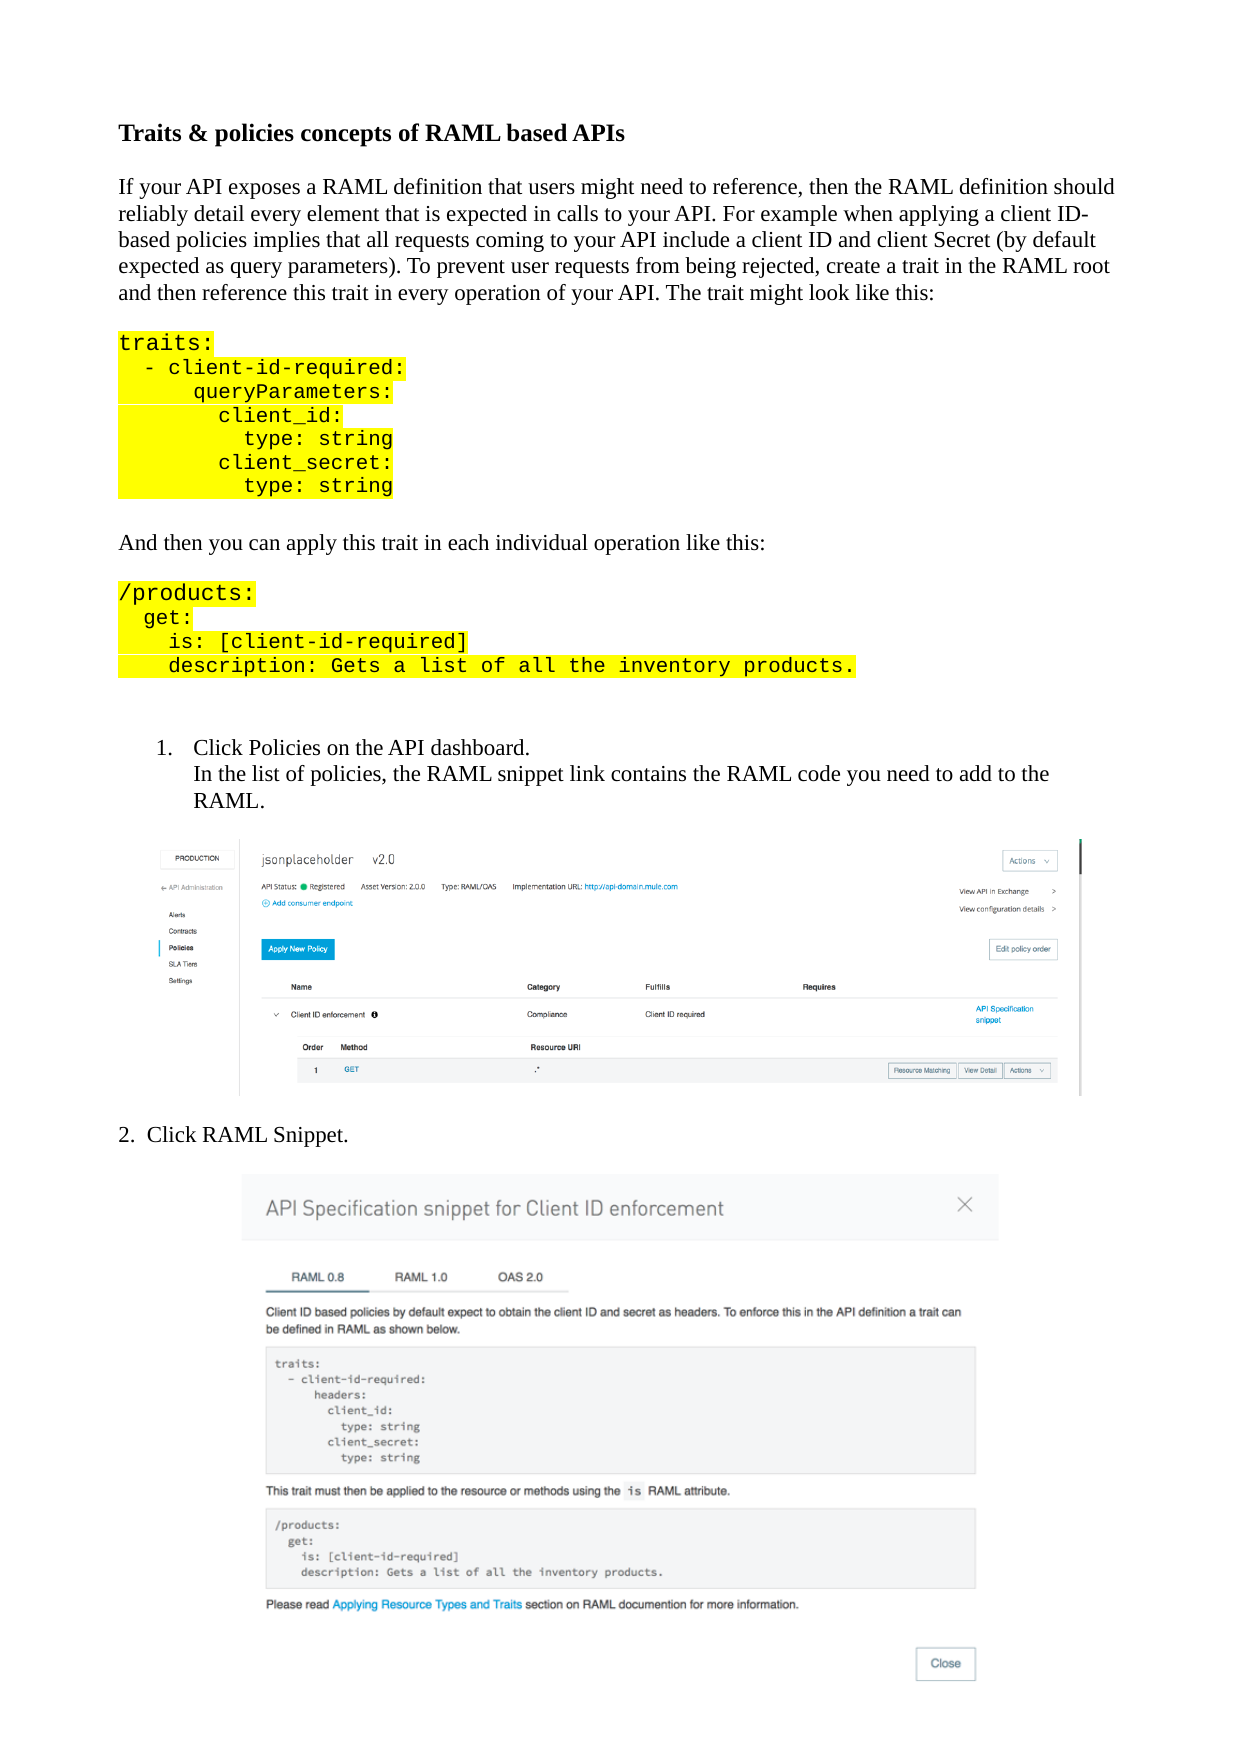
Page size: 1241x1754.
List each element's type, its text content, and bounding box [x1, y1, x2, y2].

picture [158, 839, 1082, 1096]
text client_id: [118, 404, 1122, 428]
picture [241, 1174, 999, 1694]
text client_secret: [118, 452, 1122, 476]
text is: [client-id-required] [118, 631, 1122, 654]
text type: string [118, 428, 1122, 452]
text queryParameters: [118, 381, 1122, 404]
text description: Gets a list of all the inventory products. [118, 654, 1122, 678]
text If your API exposes a RAML definition that users might need to reference, then the RAML definition should reliably detail every element that is expected in calls to your API. For example when applying a client ID-based policies implies that all requests coming to your API include a client ID and client Secret (by default expected as query parameters). To prevent user requests from being rejected, create a trait in the RAML root and then reference this trait in every operation of your API. The trait might look like this: [118, 173, 1122, 305]
text get: [118, 607, 1122, 631]
text - client-id-required: [118, 357, 1122, 381]
text traits: [118, 331, 1122, 357]
text /products: [118, 581, 1122, 607]
text type: string [118, 476, 1122, 499]
text Traits & policies concepts of RAML based APIs [118, 118, 1122, 147]
list In the list of policies, the RAML snippet link contains the RAML code you need to add to the RAML. [156, 760, 1122, 813]
text 2. Click RAML Snippet. [118, 1122, 1122, 1148]
list Click Policies on the API dashboard. [156, 734, 1122, 760]
text And then you can apply this trait in each individual operation like this: [118, 529, 1122, 555]
